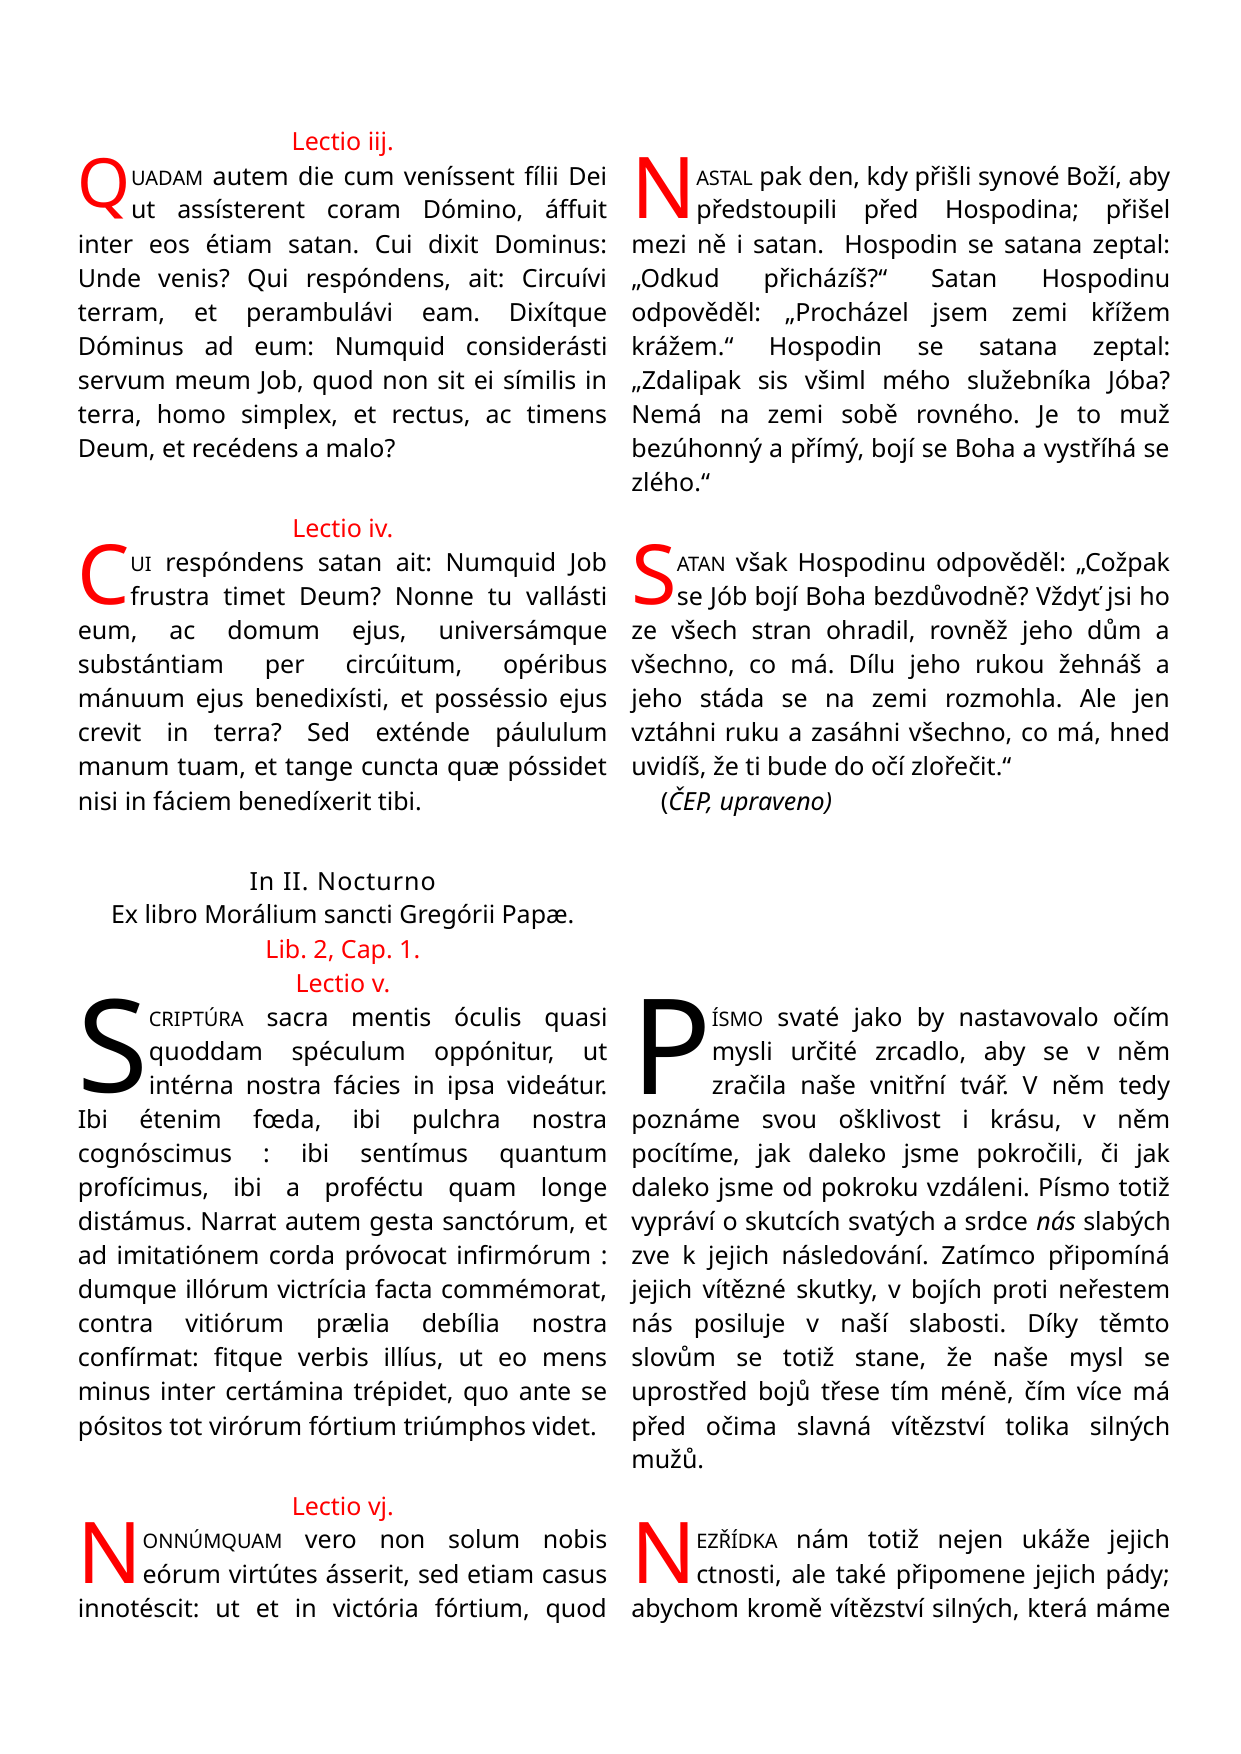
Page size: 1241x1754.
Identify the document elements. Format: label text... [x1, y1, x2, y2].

table_cell Lectio iij. Quadam autem die cum veníssent fílii Dei ut assísterent coram Dómino, áffuit inter eos étiam satan. Cui dixit Dominus: Unde venis? Qui respóndens, ait: Circuívi terram, et perambulávi eam. Dixítque Dóminus ad eum: Numquid considerásti servum meum Job, quod non sit ei símilis in terra, homo simplex, et rectus, ac timens Deum, et recédens a malo? [66, 118, 619, 505]
table_cell Lectio vj. Nonnúmquam vero non solum nobis eórum virtútes ásserit, sed etiam casus innotéscit: ut et in victória fórtium, quod [66, 1482, 619, 1630]
table_cell In II. Nocturno Ex libro Morálium sancti Gregórii Papæ. Lib. 2, Cap. 1. Lectio v. Scriptúra sacra mentis óculis quasi quoddam spéculum oppónitur, ut intérna nostra fácies in ipsa videátur. Ibi étenim fœda, ibi pulchra nostra cognóscimus : ibi sentímus quantum profícimus, ibi a proféctu quam longe distámus. Narrat autem gesta sanctórum, et ad imitatiónem corda próvocat infirmórum : dumque illórum victrícia facta commémorat, contra vitiórum prælia debília nostra confírmat: fitque verbis illíus, ut eo mens minus inter certámina trépidet, quo ante se pósitos tot virórum fórtium triúmphos videt. [66, 857, 619, 1482]
table_cell Písmo svaté jako by nastavovalo očím mysli určité zrcadlo, aby se v něm zračila naše vnitřní tvář. V něm tedy poznáme svou ošklivost i krásu, v něm pocítíme, jak daleko jsme pokročili, či jak daleko jsme od pokroku vzdáleni. Písmo totiž vypráví o skutcích svatých a srdce nás slabých zve k jejich následování. Zatímco připomíná jejich vítězné skutky, v bojích proti neřestem nás posiluje v naší slabosti. Díky těmto slovům se totiž stane, že naše mysl se uprostřed bojů třese tím méně, čím více má před očima slavná vítězství tolika silných mužů. [619, 857, 1182, 1482]
table_cell Satan však Hospodinu odpověděl: „Cožpak se Jób bojí Boha bezdůvodně? Vždyť jsi ho ze všech stran ohradil, rovněž jeho dům a všechno, co má. Dílu jeho rukou žehnáš a jeho stáda se na zemi rozmohla. Ale jen vztáhni ruku a zasáhni všechno, co má, hned uvidíš, že ti bude do očí zlořečit.“ (ČEP, upraveno) [619, 505, 1182, 857]
table_cell Nezřídka nám totiž nejen ukáže jejich ctnosti, ale také připomene jejich pády; abychom kromě vítězství silných, která máme [619, 1482, 1182, 1630]
table_cell Lectio iv. Cui respóndens satan ait: Numquid Job frustra timet Deum? Nonne tu vallásti eum, ac domum ejus, universámque substántiam per circúitum, opéribus mánuum ejus benedixísti, et posséssio ejus crevit in terra? Sed exténde páululum manum tuam, et tange cuncta quæ póssidet nisi in fáciem benedíxerit tibi. [66, 505, 619, 857]
table_cell Nastal pak den, kdy přišli synové Boží, aby předstoupili před Hospodina; přišel mezi ně i satan. Hospodin se satana zeptal: „Odkud přicházíš?“ Satan Hospodinu odpověděl: „Procházel jsem zemi křížem krážem.“ Hospodin se satana zeptal: „Zdalipak sis všiml mého služebníka Jóba? Nemá na zemi sobě rovného. Je to muž bezúhonný a přímý, bojí se Boha a vystříhá se zlého.“ [619, 118, 1182, 505]
